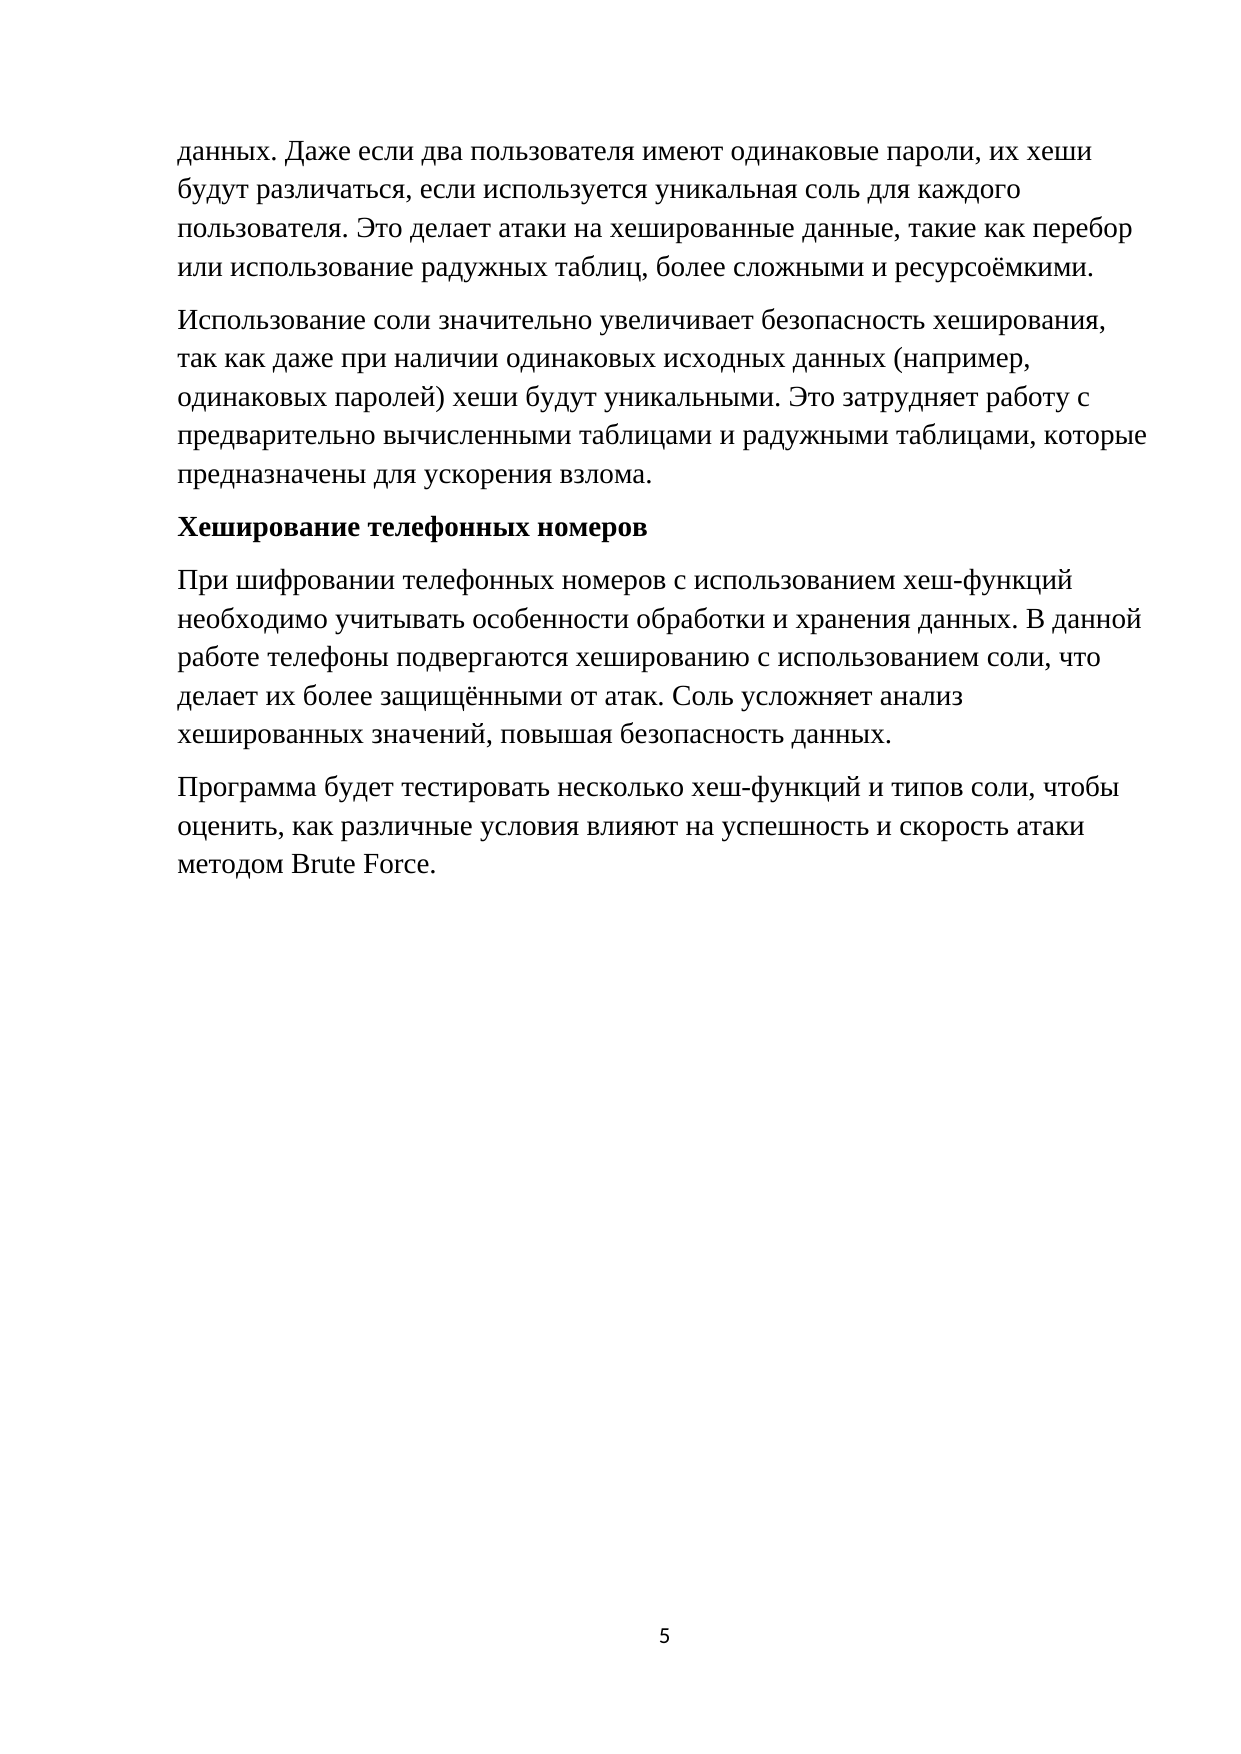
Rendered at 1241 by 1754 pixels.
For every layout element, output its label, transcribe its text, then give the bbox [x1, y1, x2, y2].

text Программа будет тестировать несколько хеш-функций и типов соли, чтобы оценить, как различные условия влияют на успешность и скорость атаки методом Brute Force. [177, 769, 1152, 880]
text Использование соли значительно увеличивает безопасность хеширования, так как даже при наличии одинаковых исходных данных (например, одинаковых паролей) хеши будут уникальными. Это затрудняет работу с предварительно вычисленными таблицами и радужными таблицами, которые предназначены для ускорения взлома. [177, 302, 1152, 489]
text При шифровании телефонных номеров с использованием хеш-функций необходимо учитывать особенности обработки и хранения данных. В данной работе телефоны подвергаются хешированию с использованием соли, что делает их более защищёнными от атак. Соль усложняет анализ хешированных значений, повышая безопасность данных. [177, 562, 1152, 750]
text Хеширование телефонных номеров [177, 509, 1152, 543]
text данных. Даже если два пользователя имеют одинаковые пароли, их хеши будут различаться, если используется уникальная соль для каждого пользователя. Это делает атаки на хешированные данные, такие как перебор или использование радужных таблиц, более сложными и ресурсоёмкими. [177, 133, 1152, 282]
